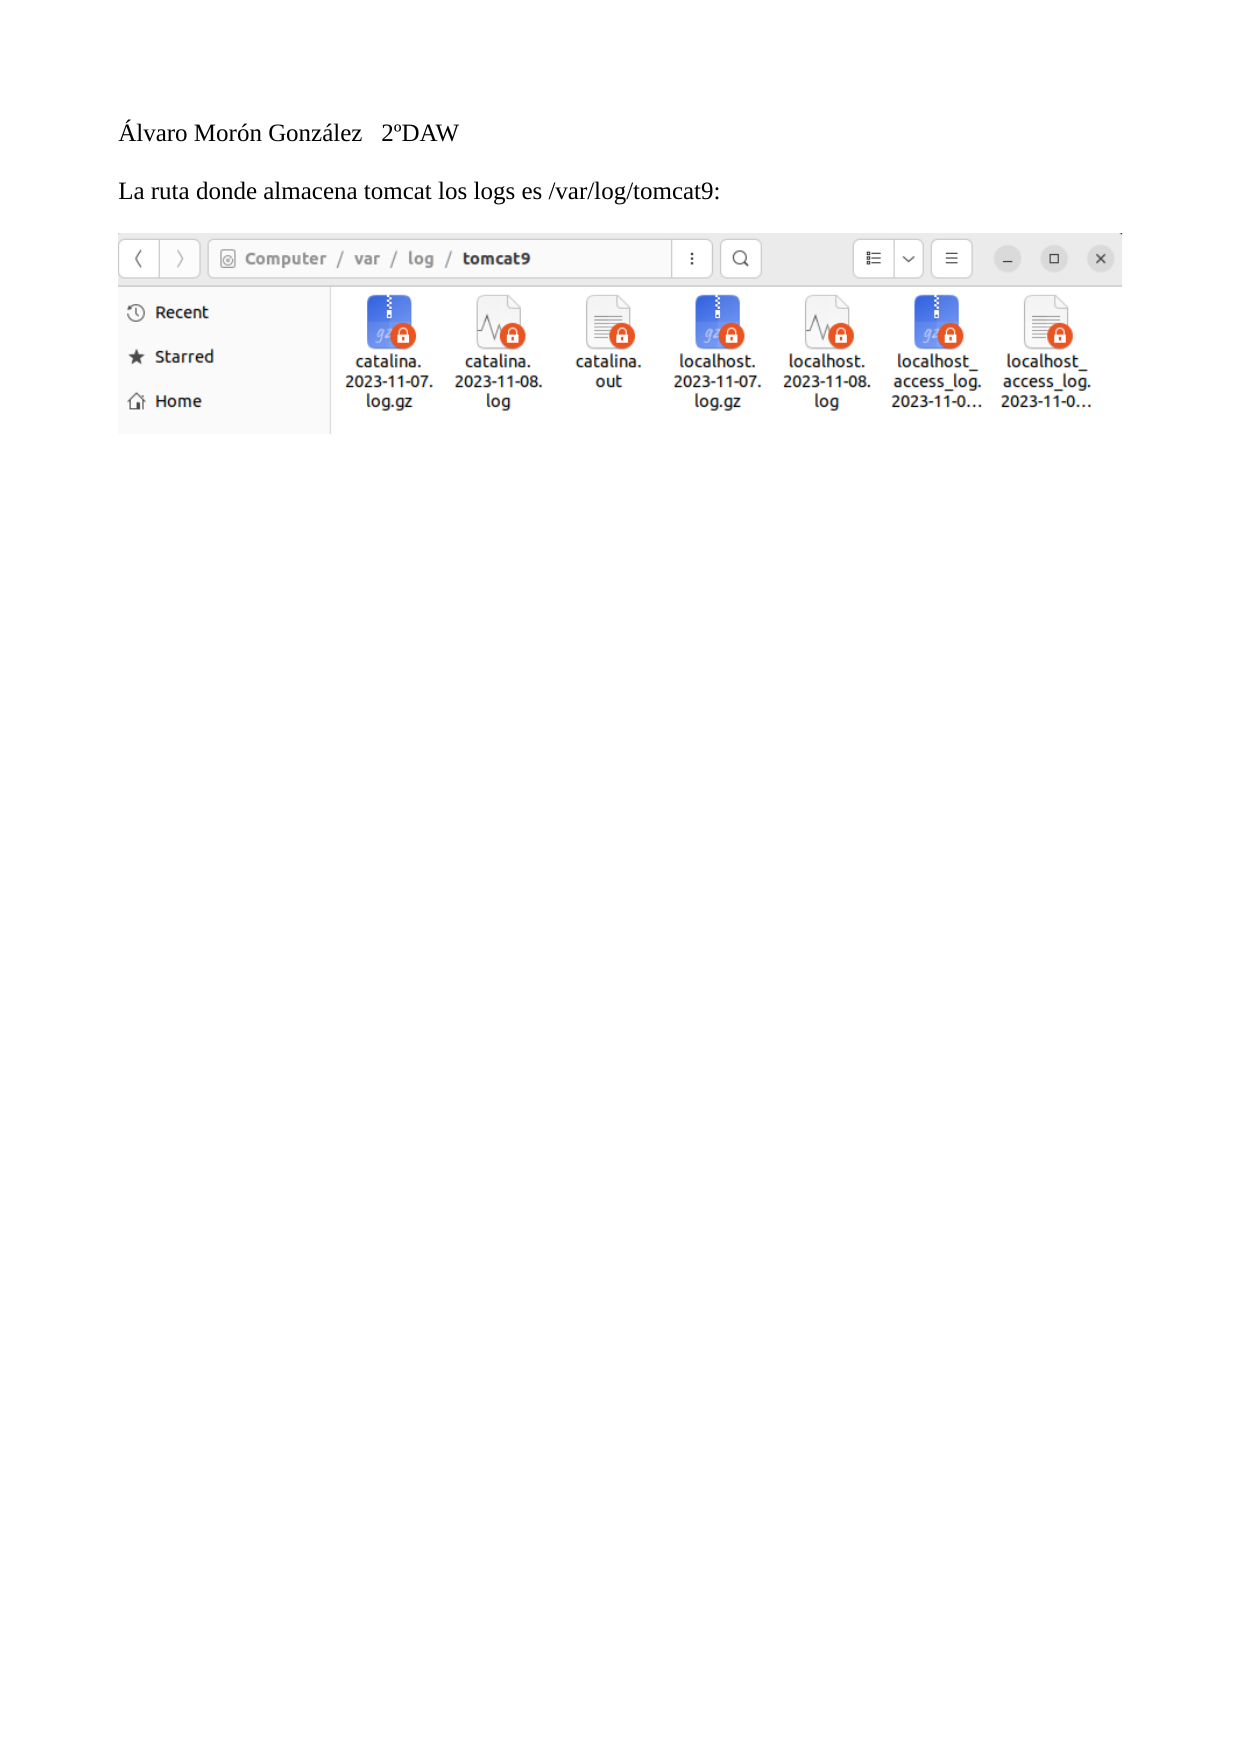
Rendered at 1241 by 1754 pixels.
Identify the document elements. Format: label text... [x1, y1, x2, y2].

text La ruta donde almacena tomcat los logs es /var/log/tomcat9: [118, 176, 1122, 205]
picture [118, 233, 1123, 434]
